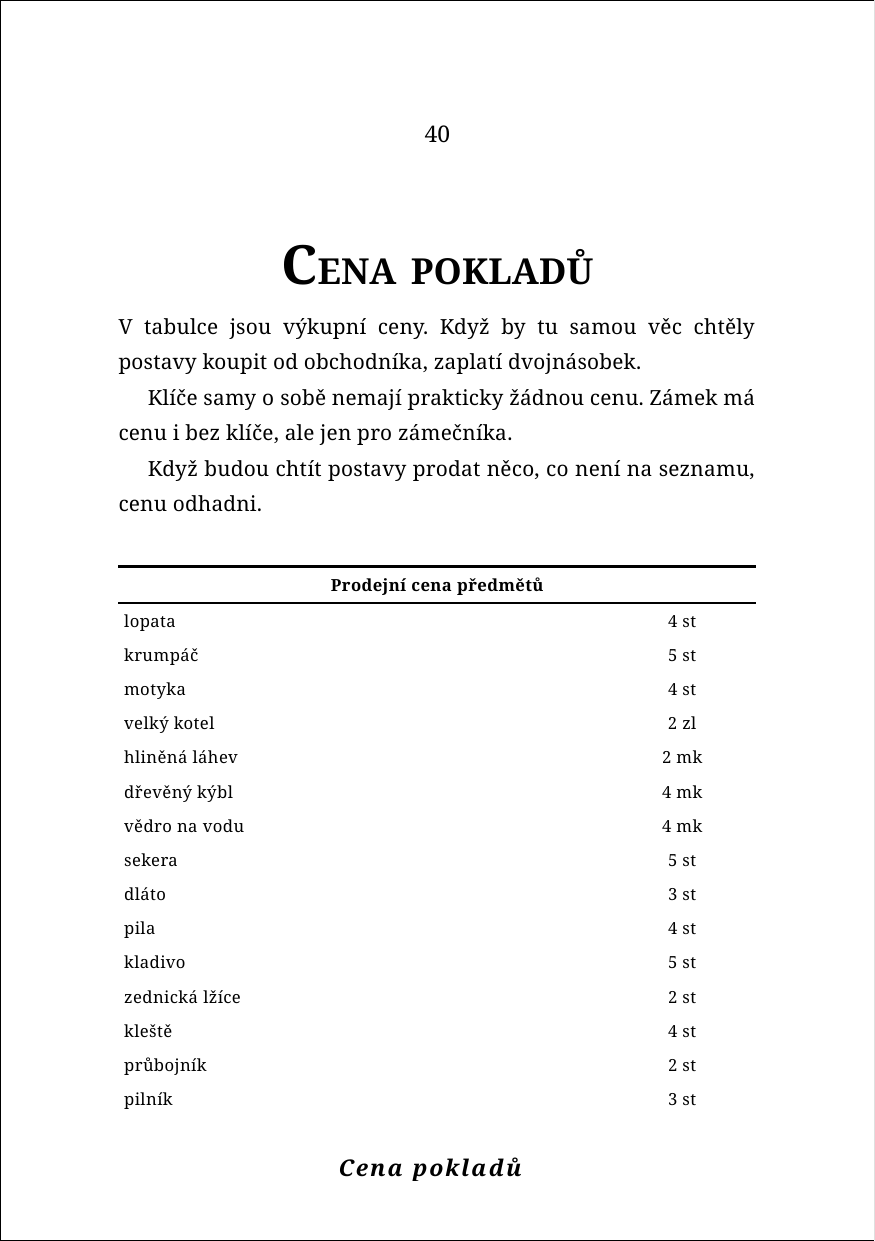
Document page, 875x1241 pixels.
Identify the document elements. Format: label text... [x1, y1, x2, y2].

table_cell 4 st [608, 604, 756, 638]
table_cell hliněná láhev [118, 740, 608, 774]
table_cell 3 st [608, 1082, 756, 1116]
table_cell 5 st [608, 638, 756, 672]
table_cell 4 mk [608, 809, 756, 843]
table_cell pilník [118, 1082, 608, 1116]
table_cell 2 mk [608, 740, 756, 774]
subtitle Cena pokladů [118, 226, 756, 300]
table_cell 2 zl [608, 706, 756, 740]
table_cell vědro na vodu [118, 809, 608, 843]
text V tabulce jsou výkupní ceny. Když by tu samou věc chtěly postavy koupit od obchodníka, zaplatí dvojnásobek. Klíče samy o⁠ sobě nemají prakticky žádnou cenu. Zámek má cenu i bez klíče, ale jen pro zámečníka. Když budou chtít postavy prodat něco, co není na seznamu, cenu odhadni. [118, 312, 756, 518]
table_cell 4 st [608, 1014, 756, 1048]
table_cell dřevěný kýbl [118, 775, 608, 809]
table_cell kleště [118, 1014, 608, 1048]
table_cell 2 st [608, 980, 756, 1014]
table_cell kladivo [118, 945, 608, 979]
table_cell průbojník [118, 1048, 608, 1082]
table_cell zednická lžíce [118, 980, 608, 1014]
table_cell velký kotel [118, 706, 608, 740]
table_cell dláto [118, 877, 608, 911]
table_header Prodejní cena předmětů [118, 568, 756, 602]
table_cell sekera [118, 843, 608, 877]
table_cell 3 st [608, 877, 756, 911]
table_cell 5 st [608, 945, 756, 979]
table_cell krumpáč [118, 638, 608, 672]
table_cell 5 st [608, 843, 756, 877]
table_cell pila [118, 911, 608, 945]
table_cell 4 st [608, 672, 756, 706]
table_cell lopata [118, 604, 608, 638]
table_cell motyka [118, 672, 608, 706]
table_cell 4 mk [608, 775, 756, 809]
table_cell 4 st [608, 911, 756, 945]
table_cell 2 st [608, 1048, 756, 1082]
